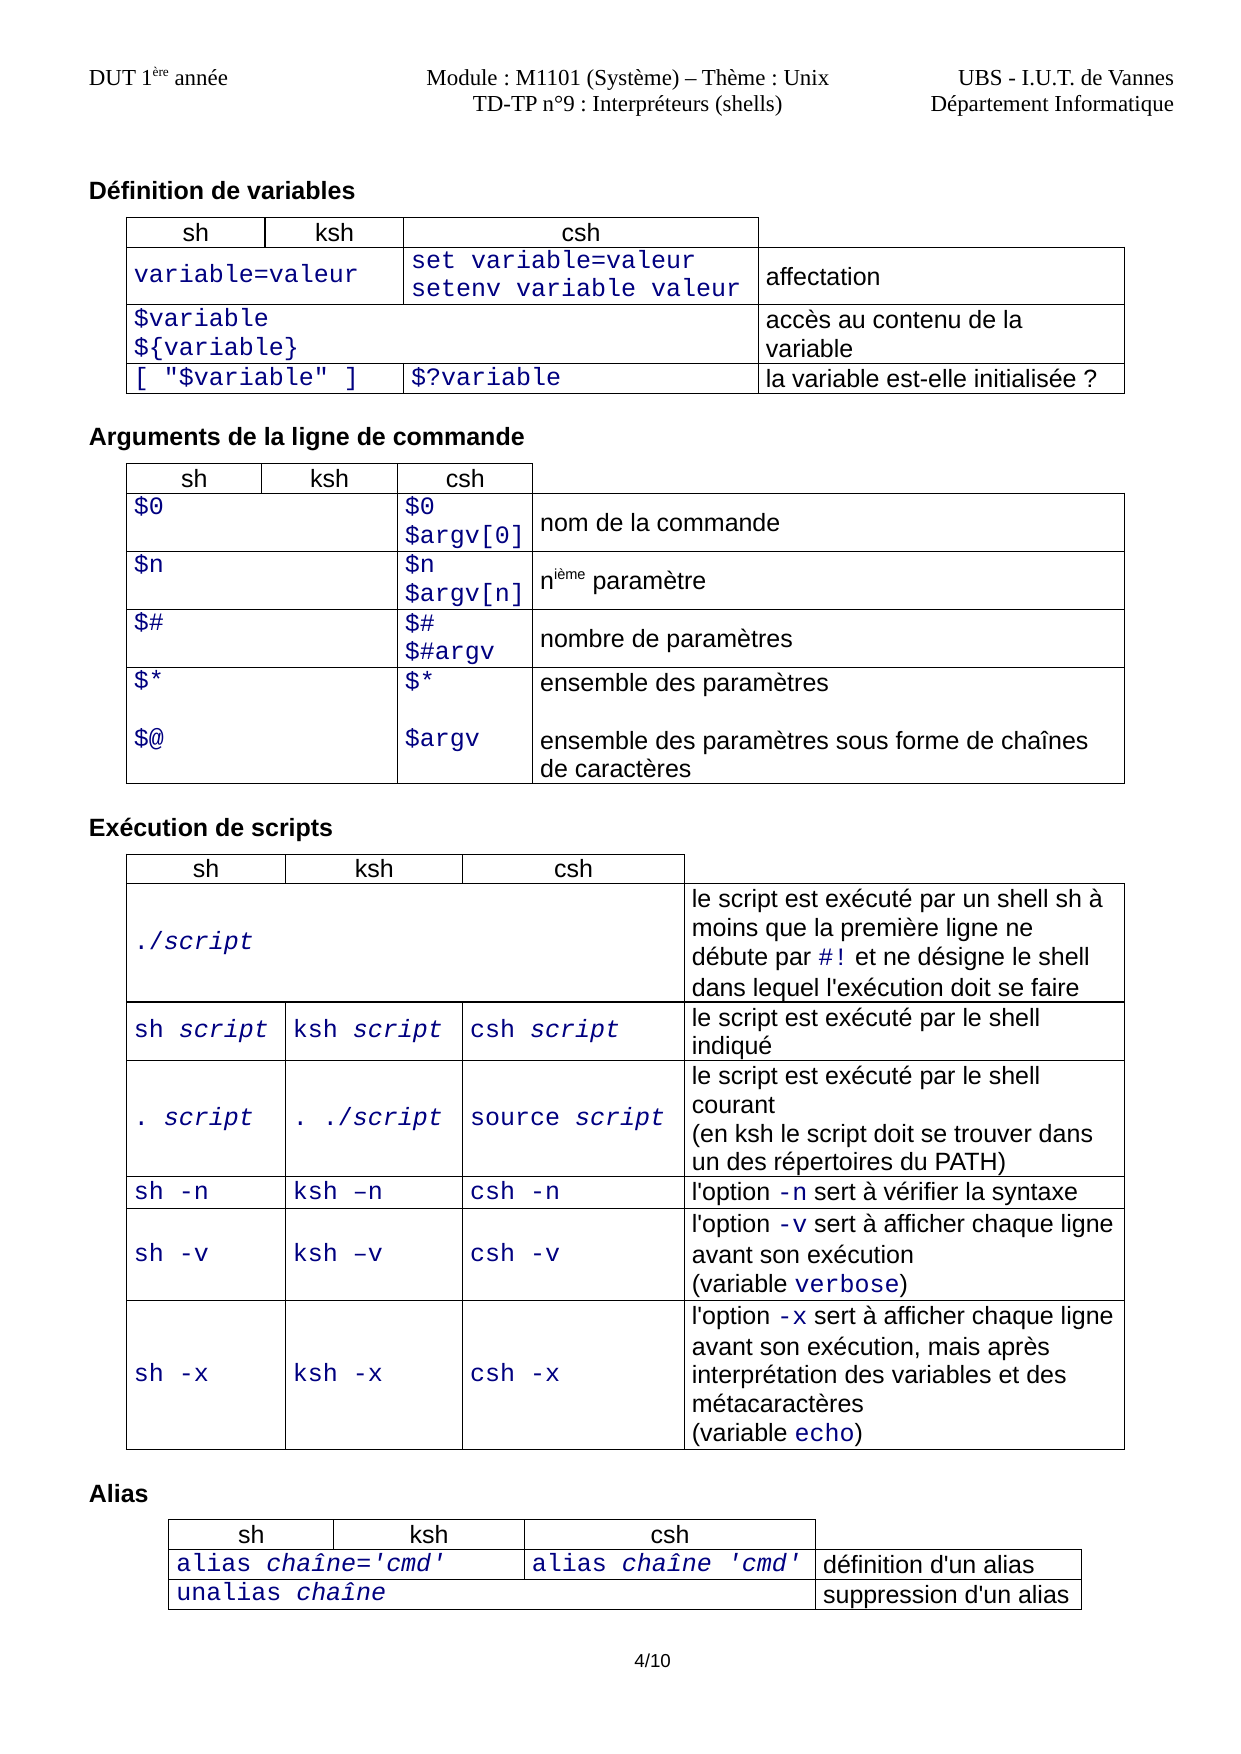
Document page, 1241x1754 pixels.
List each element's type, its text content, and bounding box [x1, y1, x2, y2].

table_cell $n $argv[n] [398, 552, 532, 609]
table_cell csh -v [463, 1209, 684, 1300]
table_cell $# $#argv [398, 610, 532, 667]
table_cell $variable ${variable} [127, 305, 758, 363]
table_cell nom de la commande [533, 494, 1124, 551]
table_header [685, 854, 1124, 883]
table_cell nombre de paramètres [533, 610, 1124, 667]
table_cell alias chaîne 'cmd' [525, 1550, 815, 1579]
table_cell sh -x [127, 1301, 285, 1449]
table_cell set variable=valeur setenv variable valeur [404, 248, 758, 304]
table_cell l'option -v sert à afficher chaque ligne avant son exécution (variable verbose) [685, 1209, 1124, 1300]
table_cell source script [463, 1061, 684, 1176]
table_cell variable=valeur [127, 248, 403, 304]
table_header csh [525, 1520, 815, 1549]
table_header ksh [334, 1520, 524, 1549]
table_cell le script est exécuté par le shell courant (en ksh le script doit se trouver dans un des répertoires du PATH) [685, 1061, 1124, 1176]
table_header ksh [262, 464, 397, 493]
table_cell nième paramètre [533, 552, 1124, 609]
text Exécution de scripts [89, 813, 1162, 842]
table_header csh [398, 464, 532, 493]
table_header sh [127, 218, 264, 247]
table_header sh [127, 464, 261, 493]
table_cell définition d'un alias [816, 1550, 1081, 1579]
table_cell accès au contenu de la variable [759, 305, 1124, 363]
table_cell alias chaîne='cmd' [169, 1550, 524, 1579]
table_cell unalias chaîne [169, 1580, 815, 1608]
table_cell . script [127, 1061, 285, 1176]
table_cell ksh -x [286, 1301, 462, 1449]
table_cell ensemble des paramètres ensemble des paramètres sous forme de chaînes de caractères [533, 668, 1124, 783]
table_cell sh -v [127, 1209, 285, 1300]
table_cell ksh –v [286, 1209, 462, 1300]
table_cell $?variable [404, 364, 758, 393]
table_cell suppression d'un alias [816, 1580, 1081, 1608]
text Arguments de la ligne de commande [89, 422, 1162, 451]
table_cell ./script [127, 884, 684, 1001]
table_cell $0 [127, 494, 397, 551]
table_header csh [404, 218, 758, 247]
table_cell csh -x [463, 1301, 684, 1449]
table_cell le script est exécuté par le shell indiqué [685, 1003, 1124, 1060]
table_cell affectation [759, 248, 1124, 304]
table_cell $# [127, 610, 397, 667]
text Alias [89, 1479, 1162, 1507]
table_cell csh script [463, 1003, 684, 1060]
table_header csh [463, 855, 684, 883]
table_cell sh -n [127, 1177, 285, 1208]
table_header ksh [286, 855, 462, 883]
table_cell $0 $argv[0] [398, 494, 532, 551]
text Définition de variables [89, 176, 1162, 205]
table_cell le script est exécuté par un shell sh à moins que la première ligne ne débute par #! et ne désigne le shell dans lequel l'exécution doit se faire [685, 884, 1124, 1001]
table_cell [ "$variable" ] [127, 364, 403, 393]
table_header sh [169, 1520, 333, 1549]
table_cell l'option -n sert à vérifier la syntaxe [685, 1177, 1124, 1208]
table_cell sh script [127, 1003, 285, 1060]
table_cell . ./script [286, 1061, 462, 1176]
table_cell l'option -x sert à afficher chaque ligne avant son exécution, mais après interprétation des variables et des métacaractères (variable echo) [685, 1301, 1124, 1449]
table_header sh [127, 855, 285, 883]
table_cell $* $argv [398, 668, 532, 783]
table_cell ksh script [286, 1003, 462, 1060]
table_header [759, 217, 1124, 247]
table_header ksh [266, 218, 403, 247]
table_cell $* $@ [127, 668, 397, 783]
table_cell $n [127, 552, 397, 609]
table_header [816, 1519, 1082, 1549]
table_cell csh -n [463, 1177, 684, 1208]
table_cell ksh –n [286, 1177, 462, 1208]
table_header [533, 463, 1124, 493]
table_cell la variable est-elle initialisée ? [759, 364, 1124, 393]
